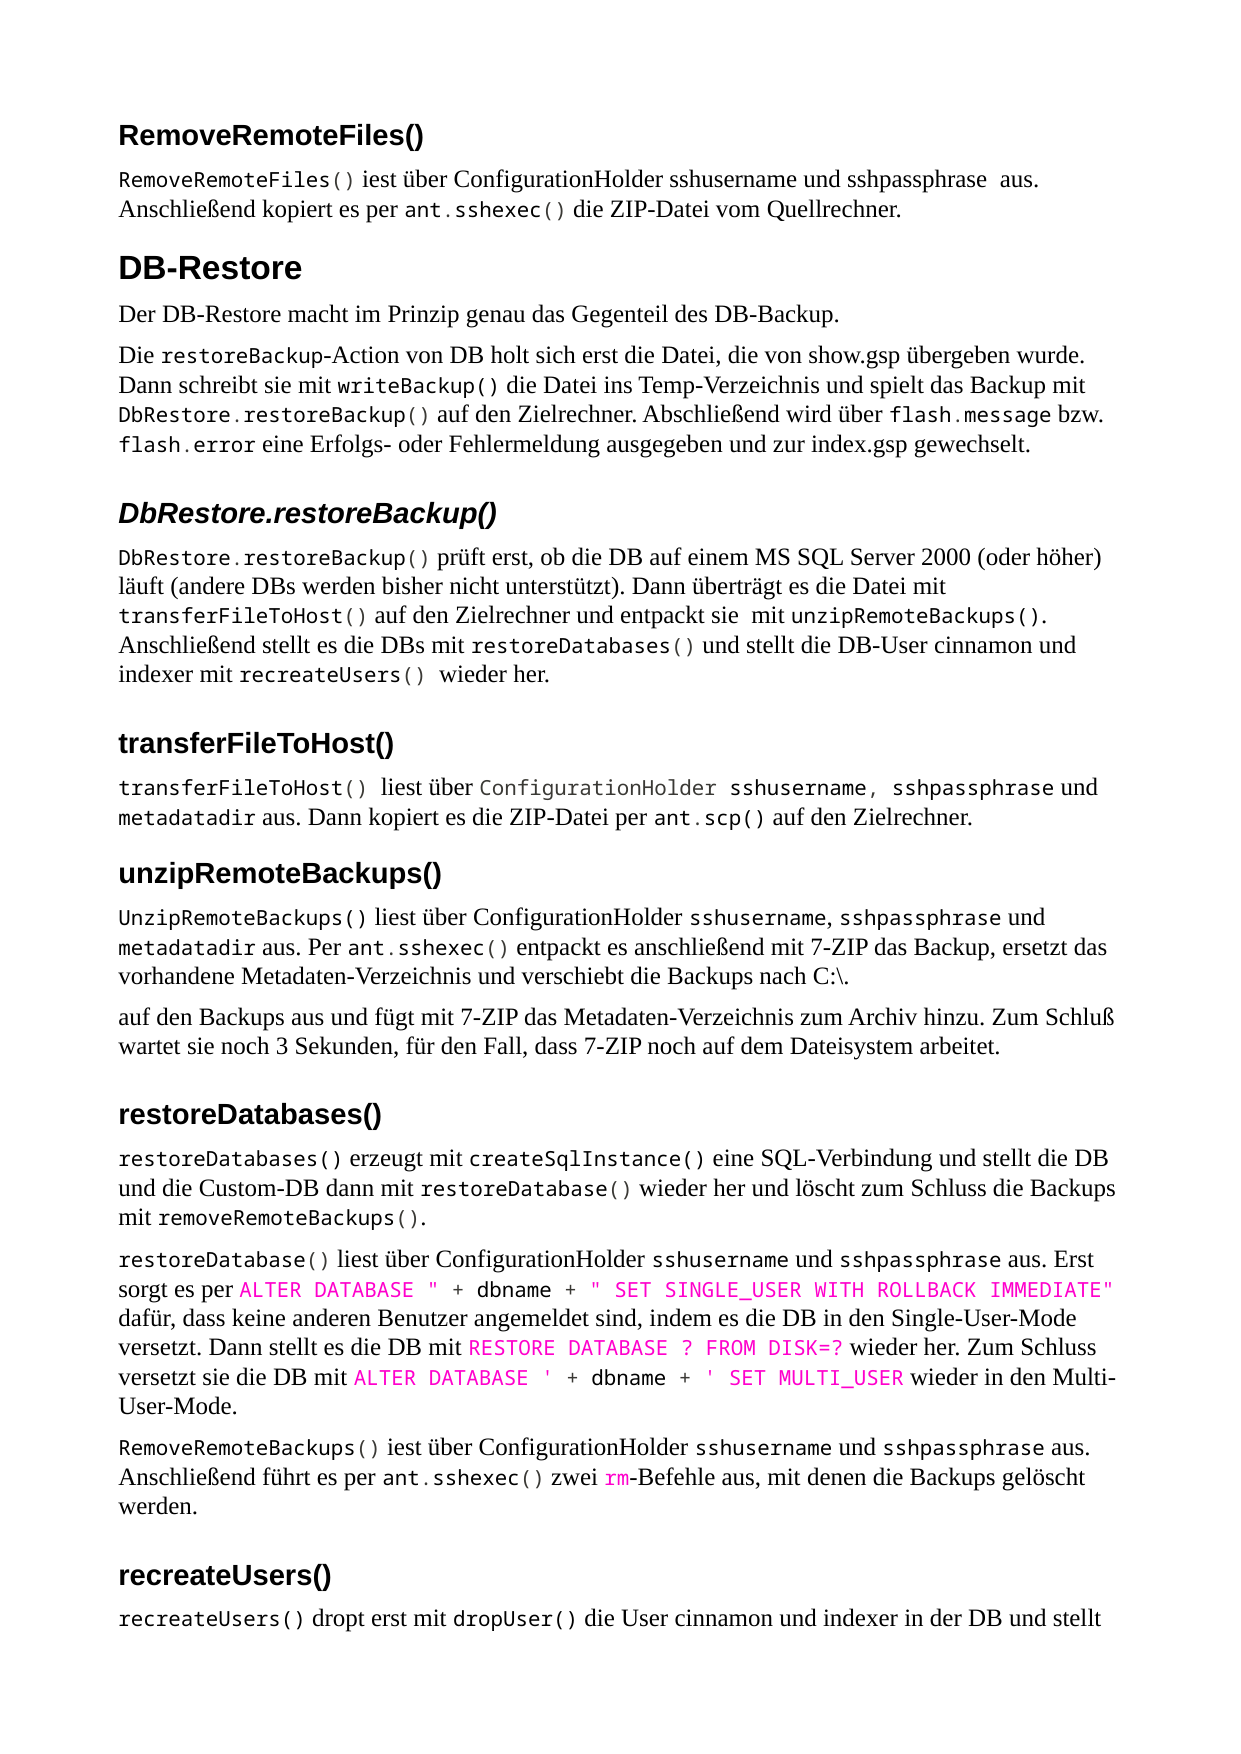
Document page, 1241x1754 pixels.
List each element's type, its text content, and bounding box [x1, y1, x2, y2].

text restoreDatabases() erzeugt mit createSqlInstance() eine SQL-Verbindung und stellt die DB und die Custom-DB dann mit restoreDatabase() wieder her und löscht zum Schluss die Backups mit removeRemoteBackups(). [118, 1143, 1122, 1232]
text transferFileToHost() liest über ConfigurationHolder sshusername, sshpassphrase und metadatadir aus. Dann kopiert es die ZIP-Datei per ant.scp() auf den Zielrechner. [118, 772, 1122, 831]
subtitle DbRestore.restoreBackup() [118, 496, 1122, 529]
text RemoveRemoteFiles() iest über ConfigurationHolder sshusername und sshpassphrase aus. Anschließend kopiert es per ant.sshexec() die ZIP-Datei vom Quellrechner. [118, 164, 1122, 223]
text RemoveRemoteBackups() iest über ConfigurationHolder sshusername und sshpassphrase aus. Anschließend führt es per ant.sshexec() zwei rm-Befehle aus, mit denen die Backups gelöscht werden. [118, 1432, 1122, 1520]
subtitle RemoveRemoteFiles() [118, 118, 1122, 152]
subtitle recreateUsers() [118, 1557, 1122, 1591]
text DbRestore.restoreBackup() prüft erst, ob die DB auf einem MS SQL Server 2000 (oder höher) läuft (andere DBs werden bisher nicht unterstützt). Dann überträgt es die Datei mit transferFileToHost() auf den Zielrechner und entpackt sie mit unzipRemoteBackups(). Anschließend stellt es die DBs mit restoreDatabases() und stellt die DB-User cinnamon und indexer mit recreateUsers() wieder her. [118, 542, 1122, 689]
subtitle unzipRemoteBackups() [118, 856, 1122, 890]
text recreateUsers() dropt erst mit dropUser() die User cinnamon und indexer in der DB und stellt [118, 1603, 1122, 1633]
subtitle transferFileToHost() [118, 726, 1122, 760]
text restoreDatabase() liest über ConfigurationHolder sshusername und sshpassphrase aus. Erst sorgt es per ALTER DATABASE " + dbname + " SET SINGLE_USER WITH ROLLBACK IMMEDIATE" dafür, dass keine anderen Benutzer angemeldet sind, indem es die DB in den Single-User-Mode versetzt. Dann stellt es die DB mit RESTORE DATABASE ? FROM DISK=? wieder her. Zum Schluss versetzt sie die DB mit ALTER DATABASE ' + dbname + ' SET MULTI_USER wieder in den Multi-User-Mode. [118, 1244, 1122, 1420]
text Der DB-Restore macht im Prinzip genau das Gegenteil des DB-Backup. [118, 299, 1122, 328]
text auf den Backups aus und fügt mit 7-ZIP das Metadaten-Verzeichnis zum Archiv hinzu. Zum Schluß wartet sie noch 3 Sekunden, für den Fall, dass 7-ZIP noch auf dem Dateisystem arbeitet. [118, 1002, 1122, 1060]
subtitle DB-Restore [118, 248, 1122, 287]
text Die restoreBackup-Action von DB holt sich erst die Datei, die von show.gsp übergeben wurde. Dann schreibt sie mit writeBackup() die Datei ins Temp-Verzeichnis und spielt das Backup mit DbRestore.restoreBackup() auf den Zielrechner. Abschließend wird über flash.message bzw. flash.error eine Erfolgs- oder Fehlermeldung ausgegeben und zur index.gsp gewechselt. [118, 341, 1122, 458]
text UnzipRemoteBackups() liest über ConfigurationHolder sshusername, sshpassphrase und metadatadir aus. Per ant.sshexec() entpackt es anschließend mit 7-ZIP das Backup, ersetzt das vorhandene Metadaten-Verzeichnis und verschiebt die Backups nach C:\. [118, 902, 1122, 990]
subtitle restoreDatabases() [118, 1097, 1122, 1131]
